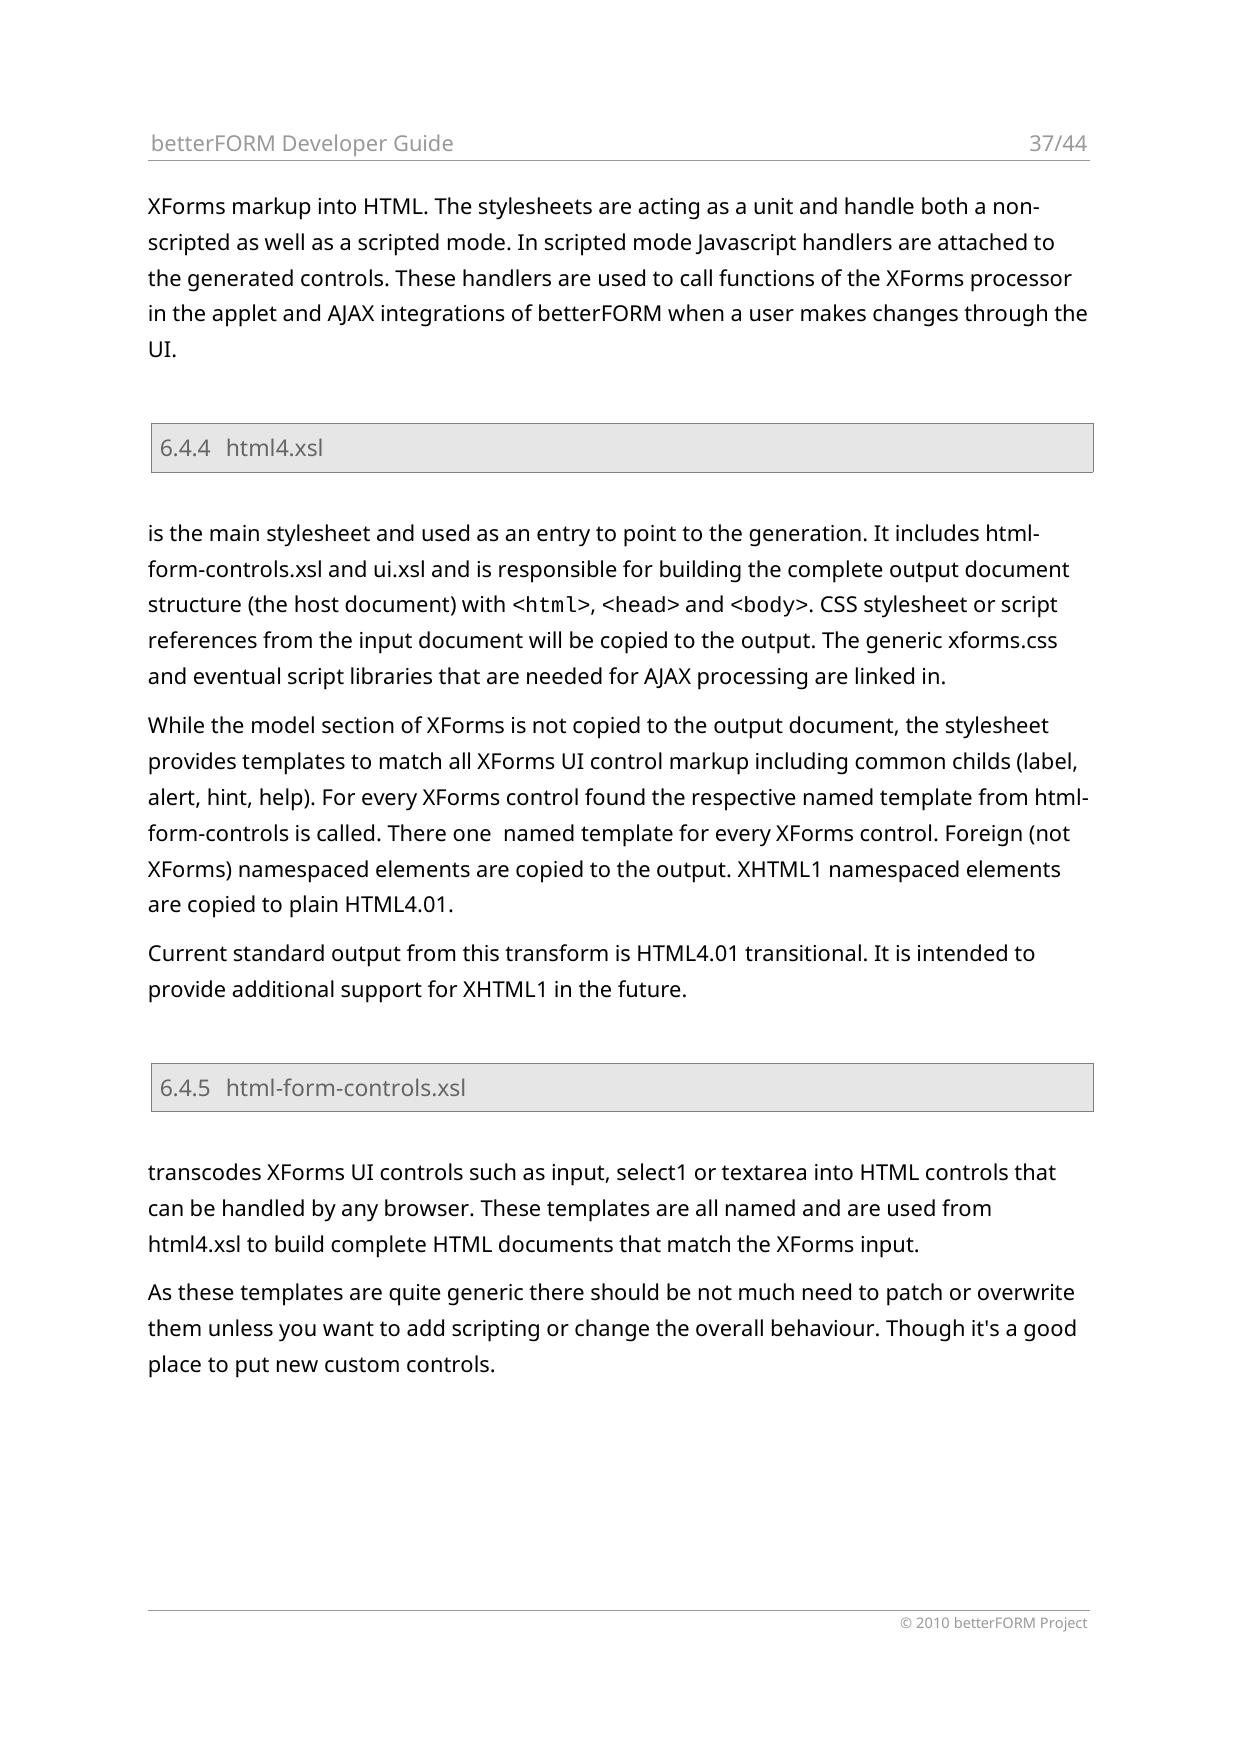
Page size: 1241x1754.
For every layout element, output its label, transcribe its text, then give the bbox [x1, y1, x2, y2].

text transcodes XForms UI controls such as input, select1 or textarea into HTML controls that can be handled by any browser. These templates are all named and are used from html4.xsl to build complete HTML documents that match the XForms input. [148, 1157, 1090, 1259]
text While the model section of XForms is not copied to the output document, the stylesheet provides templates to match all XForms UI control markup including common childs (label, alert, hint, help). For every XForms control found the respective named template from html-form-controls is called. There one named template for every XForms control. Foreign (not XForms) namespaced elements are copied to the output. XHTML1 namespaced elements are copied to plain HTML4.01. [148, 710, 1090, 919]
subtitle html-form-controls.xsl [152, 1064, 1093, 1111]
subtitle html4.xsl [152, 424, 1093, 472]
text As these templates are quite generic there should be not much need to patch or overwrite them unless you want to add scripting or change the overall behaviour. Though it's a good place to put new custom controls. [148, 1277, 1090, 1379]
text is the main stylesheet and used as an entry to point to the generation. It includes html-form-controls.xsl and ui.xsl and is responsible for building the complete output document structure (the host document) with <html>, <head> and <body>. CSS stylesheet or script references from the input document will be copied to the output. The generic xforms.css and eventual script libraries that are needed for AJAX processing are linked in. [148, 517, 1090, 691]
text Current standard output from this transform is HTML4.01 transitional. It is intended to provide additional support for XHTML1 in the future. [148, 938, 1090, 1004]
text XForms markup into HTML. The stylesheets are acting as a unit and handle both a non-scripted as well as a scripted mode. In scripted mode Javascript handlers are attached to the generated controls. These handlers are used to call functions of the XForms processor in the applet and AJAX integrations of betterFORM when a user makes changes through the UI. [148, 191, 1090, 364]
